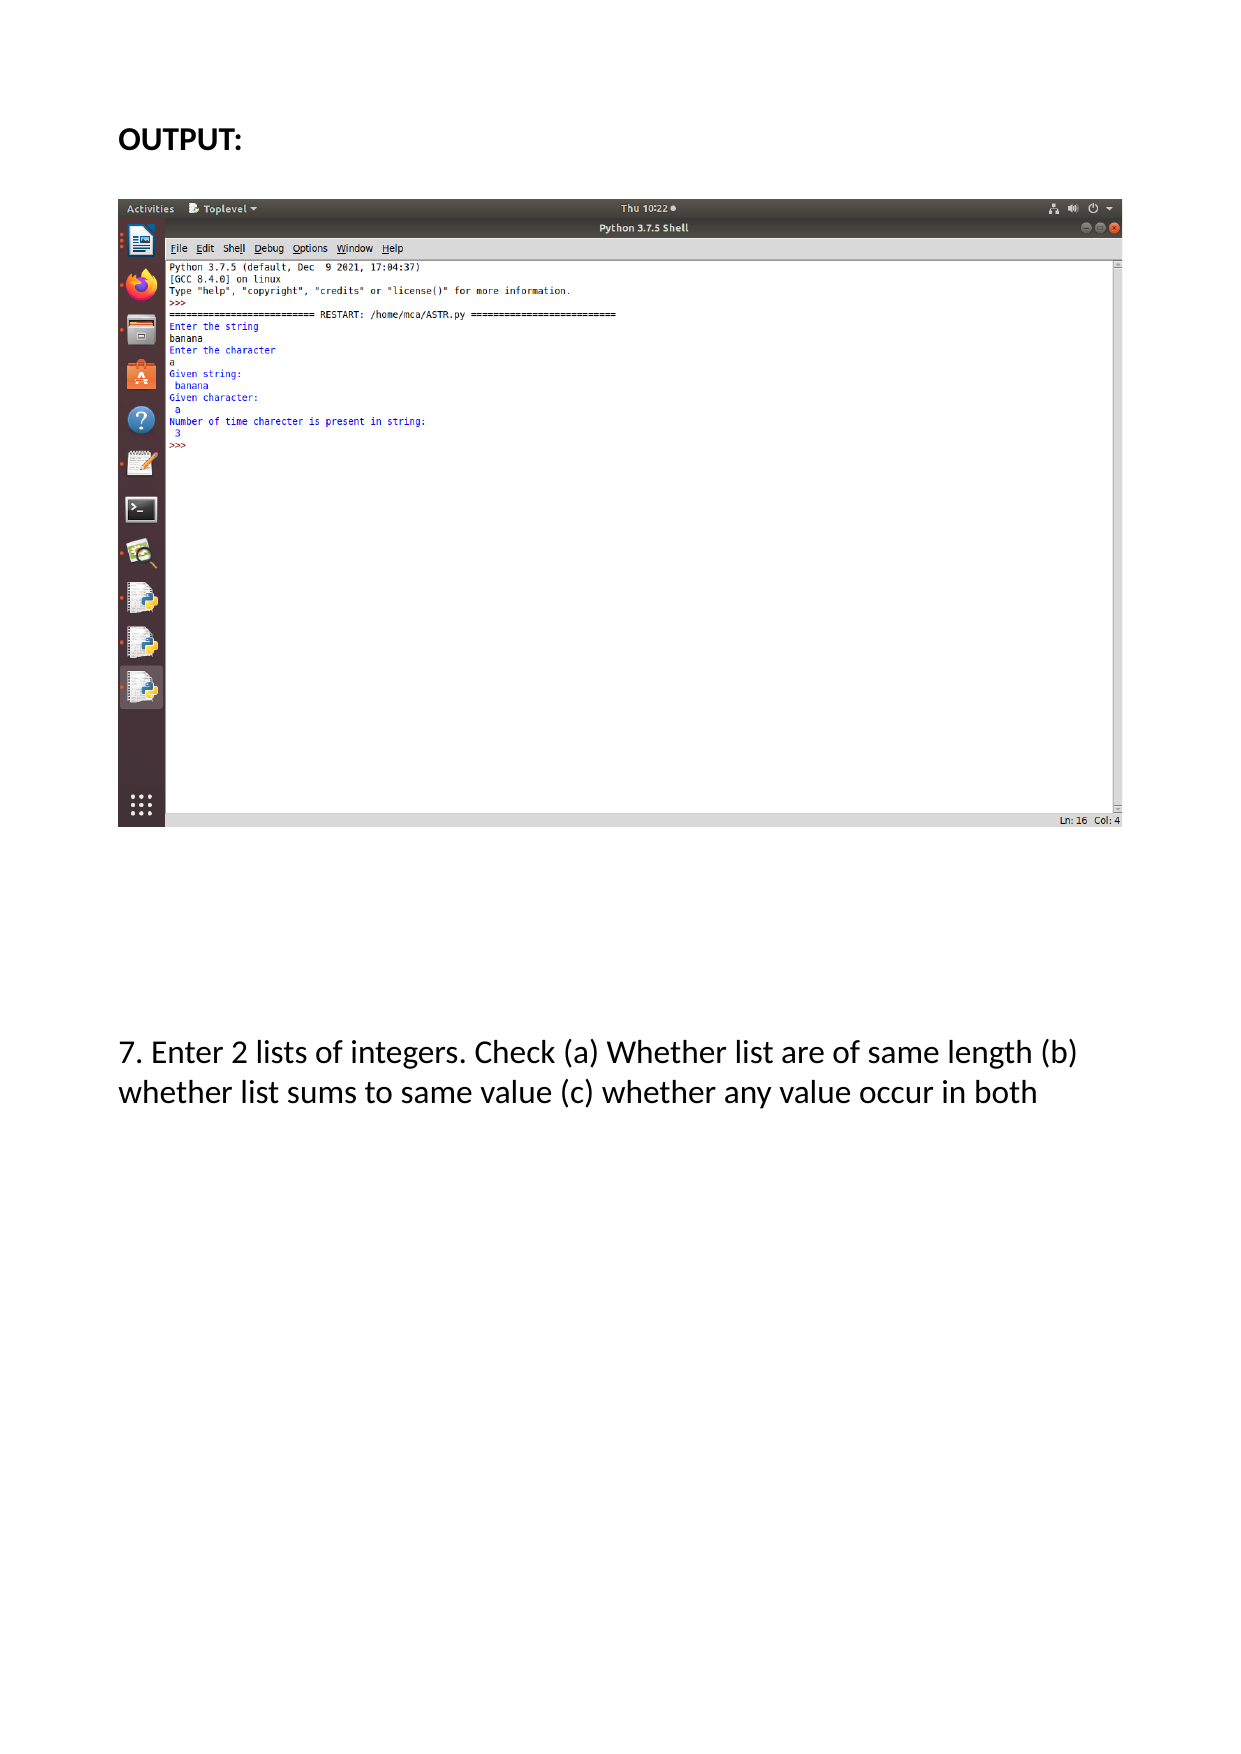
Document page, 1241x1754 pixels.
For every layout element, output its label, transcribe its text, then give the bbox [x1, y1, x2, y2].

text OUTPUT: [118, 118, 1122, 159]
text 7. Enter 2 lists of integers. Check (a) Whether list are of same length (b) whether list sums to same value (c) whether any value occur in both [118, 1031, 1122, 1112]
picture [118, 199, 1123, 827]
